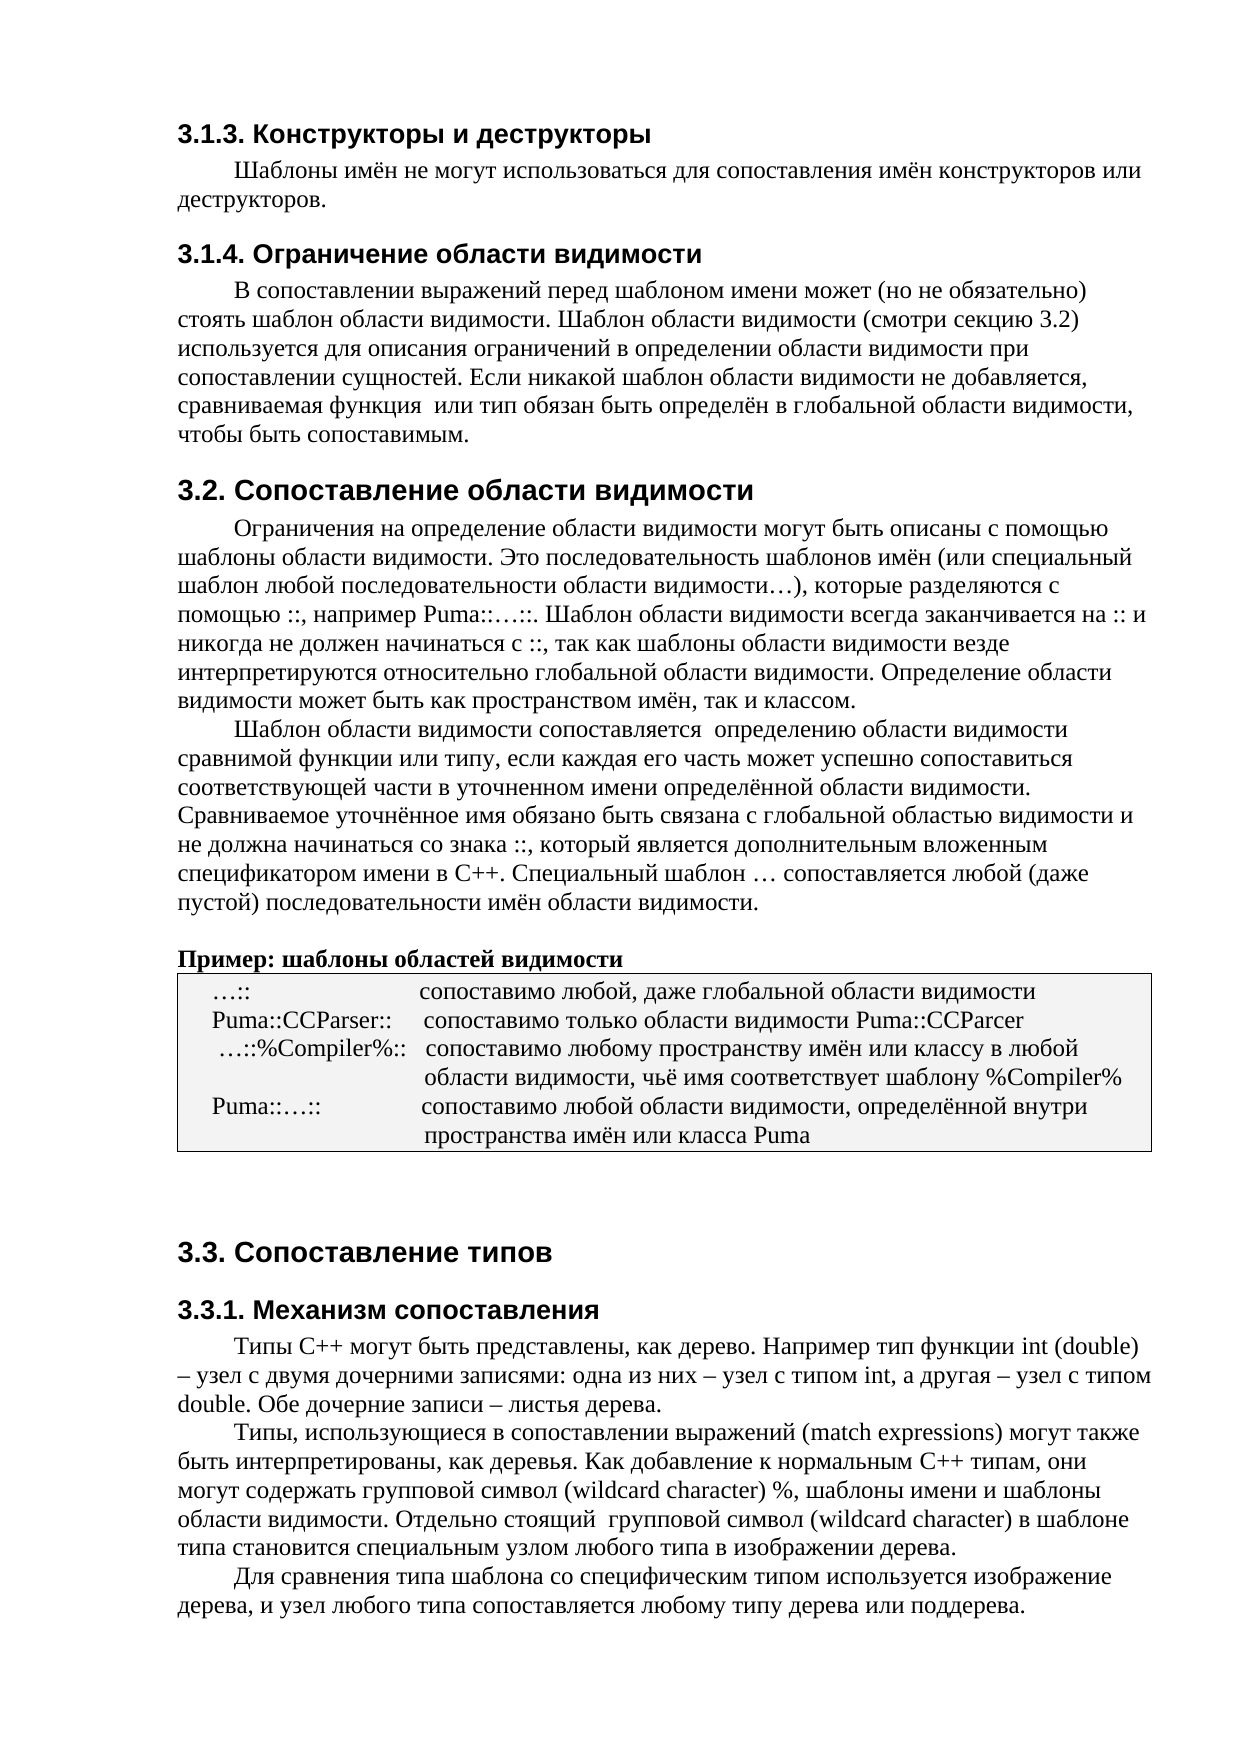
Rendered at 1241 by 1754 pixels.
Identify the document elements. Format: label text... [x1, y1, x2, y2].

text Puma::CCParser:: сопоставимо только области видимости Puma::CCParcer [178, 1002, 1151, 1030]
text Типы, использующиеся в сопоставлении выражений (match expressions) могут также быть интерпретированы, как деревья. Как добавление к нормальным C++ типам, они могут содержать групповой символ (wildcard character) %, шаблоны имени и шаблоны области видимости. Отдельно стоящий групповой символ (wildcard character) в шаблоне типа становится специальным узлом любого типа в изображении дерева. [177, 1417, 1152, 1561]
text …::%Compiler%:: сопоставимо любому пространству имён или классу в любой [178, 1030, 1151, 1059]
subtitle 3.2. Сопоставление области видимости [177, 473, 1152, 507]
subtitle 3.3.1. Механизм сопоставления [177, 1294, 1152, 1325]
text пространства имён или класса Puma [178, 1117, 1151, 1151]
text В сопоставлении выражений перед шаблоном имени может (но не обязательно) стоять шаблон области видимости. Шаблон области видимости (смотри секцию 3.2) используется для описания ограничений в определении области видимости при сопоставлении сущностей. Если никакой шаблон области видимости не добавляется, сравниваемая функция или тип обязан быть определён в глобальной области видимости, чтобы быть сопоставимым. [177, 276, 1152, 448]
text Типы C++ могут быть представлены, как дерево. Например тип функции int (double) – узел с двумя дочерними записями: одна из них – узел с типом int, а другая – узел с типом double. Обе дочерние записи – листья дерева. [177, 1331, 1152, 1417]
text Шаблоны имён не могут использоваться для сопоставления имён конструкторов или деструкторов. [177, 156, 1152, 213]
subtitle 3.1.4. Ограничение области видимости [177, 238, 1152, 269]
subtitle 3.1.3. Конструкторы и деструкторы [177, 118, 1152, 149]
text Шаблон области видимости сопоставляется определению области видимости сравнимой функции или типу, если каждая его часть может успешно сопоставиться соответствующей части в уточненном имени определённой области видимости. Сравниваемое уточнённое имя обязано быть связана с глобальной областью видимости и не должна начинаться со знака ::, который является дополнительным вложенным спецификатором имени в C++. Специальный шаблон … сопоставляется любой (даже пустой) последовательности имён области видимости. [177, 714, 1152, 915]
text Puma::…:: сопоставимо любой области видимости, определённой внутри [178, 1088, 1151, 1117]
subtitle 3.3. Сопоставление типов [177, 1235, 1152, 1269]
text Ограничения на определение области видимости могут быть описаны с помощью шаблоны области видимости. Это последовательность шаблонов имён (или специальный шаблон любой последовательности области видимости…), которые разделяются с помощью ::, например Puma::…::. Шаблон области видимости всегда заканчивается на :: и никогда не должен начинаться с ::, так как шаблоны области видимости везде интерпретируются относительно глобальной области видимости. Определение области видимости может быть как пространством имён, так и классом. [177, 513, 1152, 714]
text …:: сопоставимо любой, даже глобальной области видимости [178, 974, 1151, 1002]
text области видимости, чьё имя соответствует шаблону %Compiler% [178, 1059, 1151, 1088]
text Пример: шаблоны областей видимости [177, 944, 1152, 973]
text Для сравнения типа шаблона со специфическим типом используется изображение дерева, и узел любого типа сопоставляется любому типу дерева или поддерева. [177, 1561, 1152, 1619]
